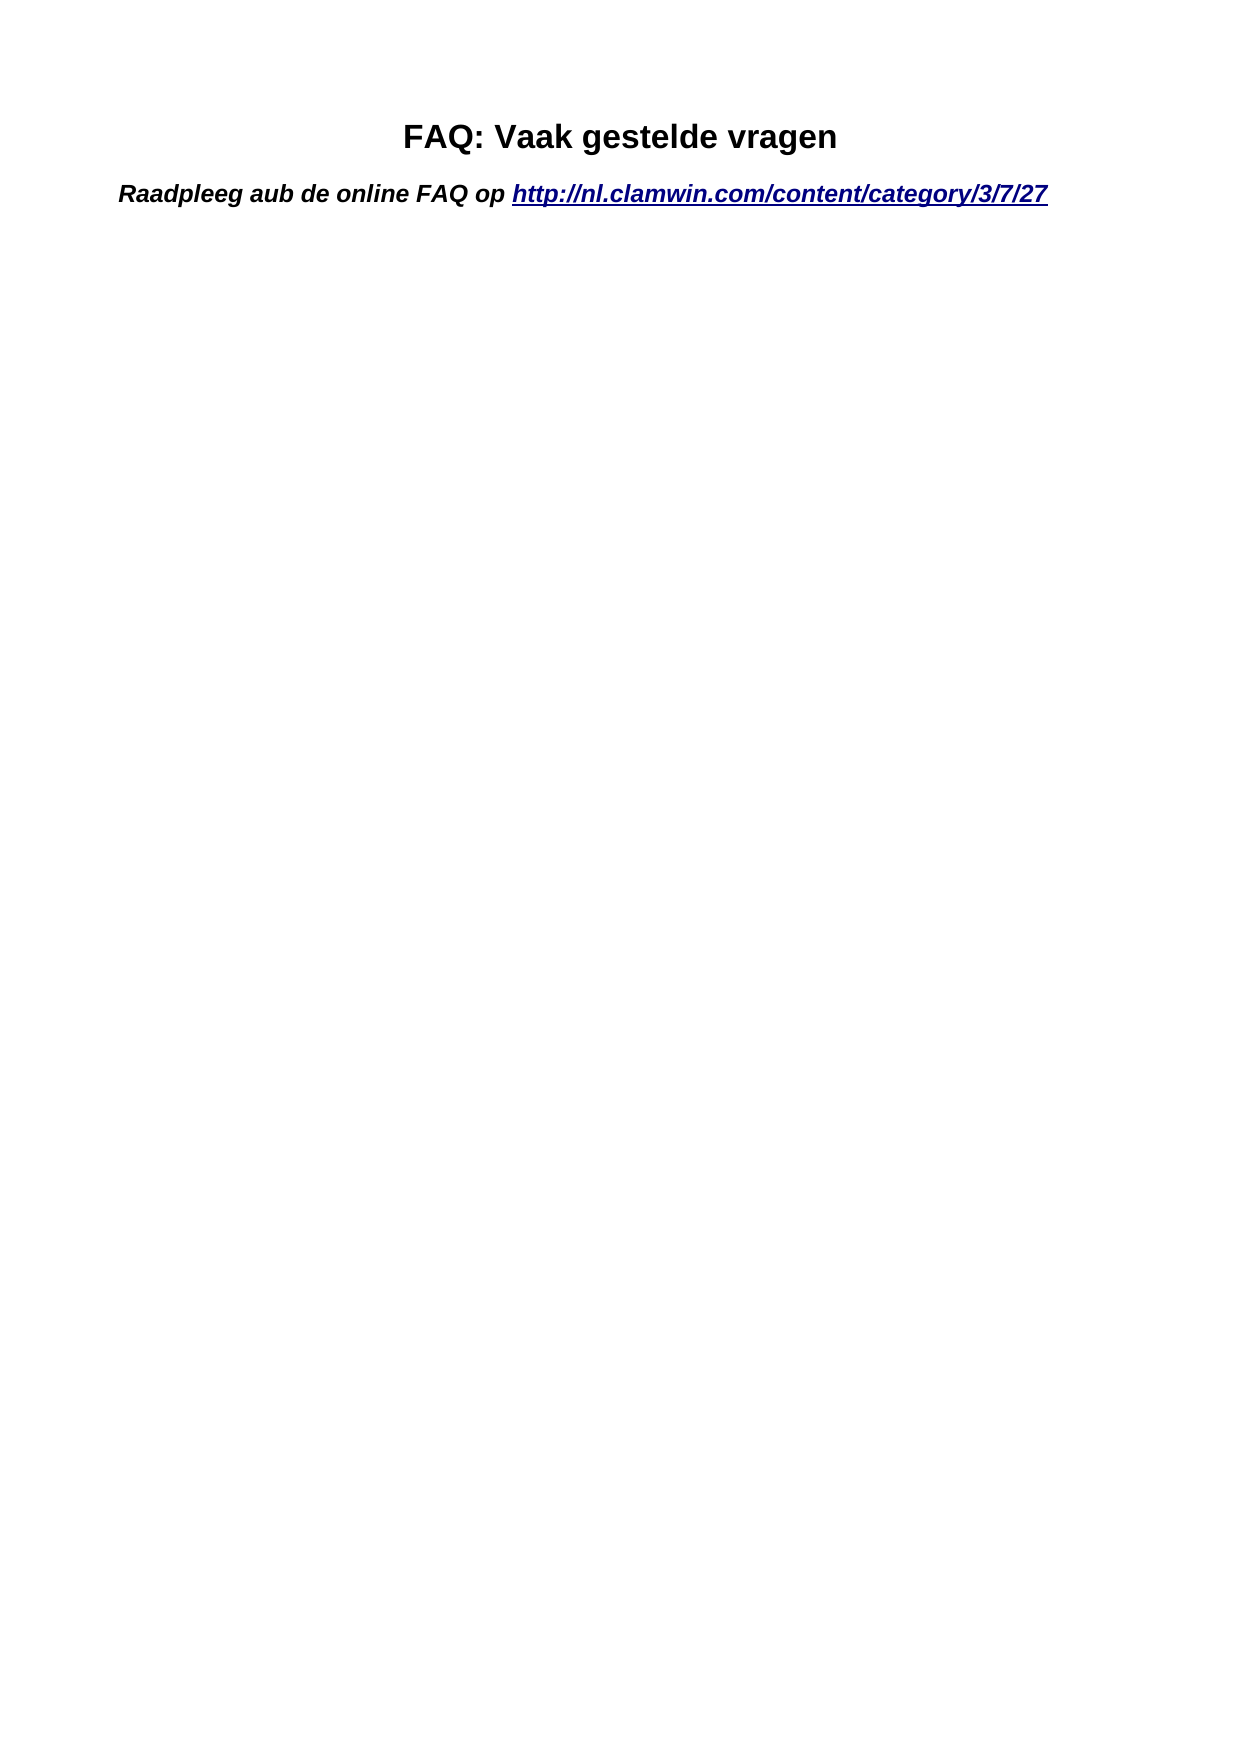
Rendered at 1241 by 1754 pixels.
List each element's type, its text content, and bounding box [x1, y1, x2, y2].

subtitle Raadpleeg aub de online FAQ op http://nl.clamwin.com/content/category/3/7/27 [118, 180, 1122, 208]
subtitle FAQ: Vaak gestelde vragen [118, 118, 1122, 155]
